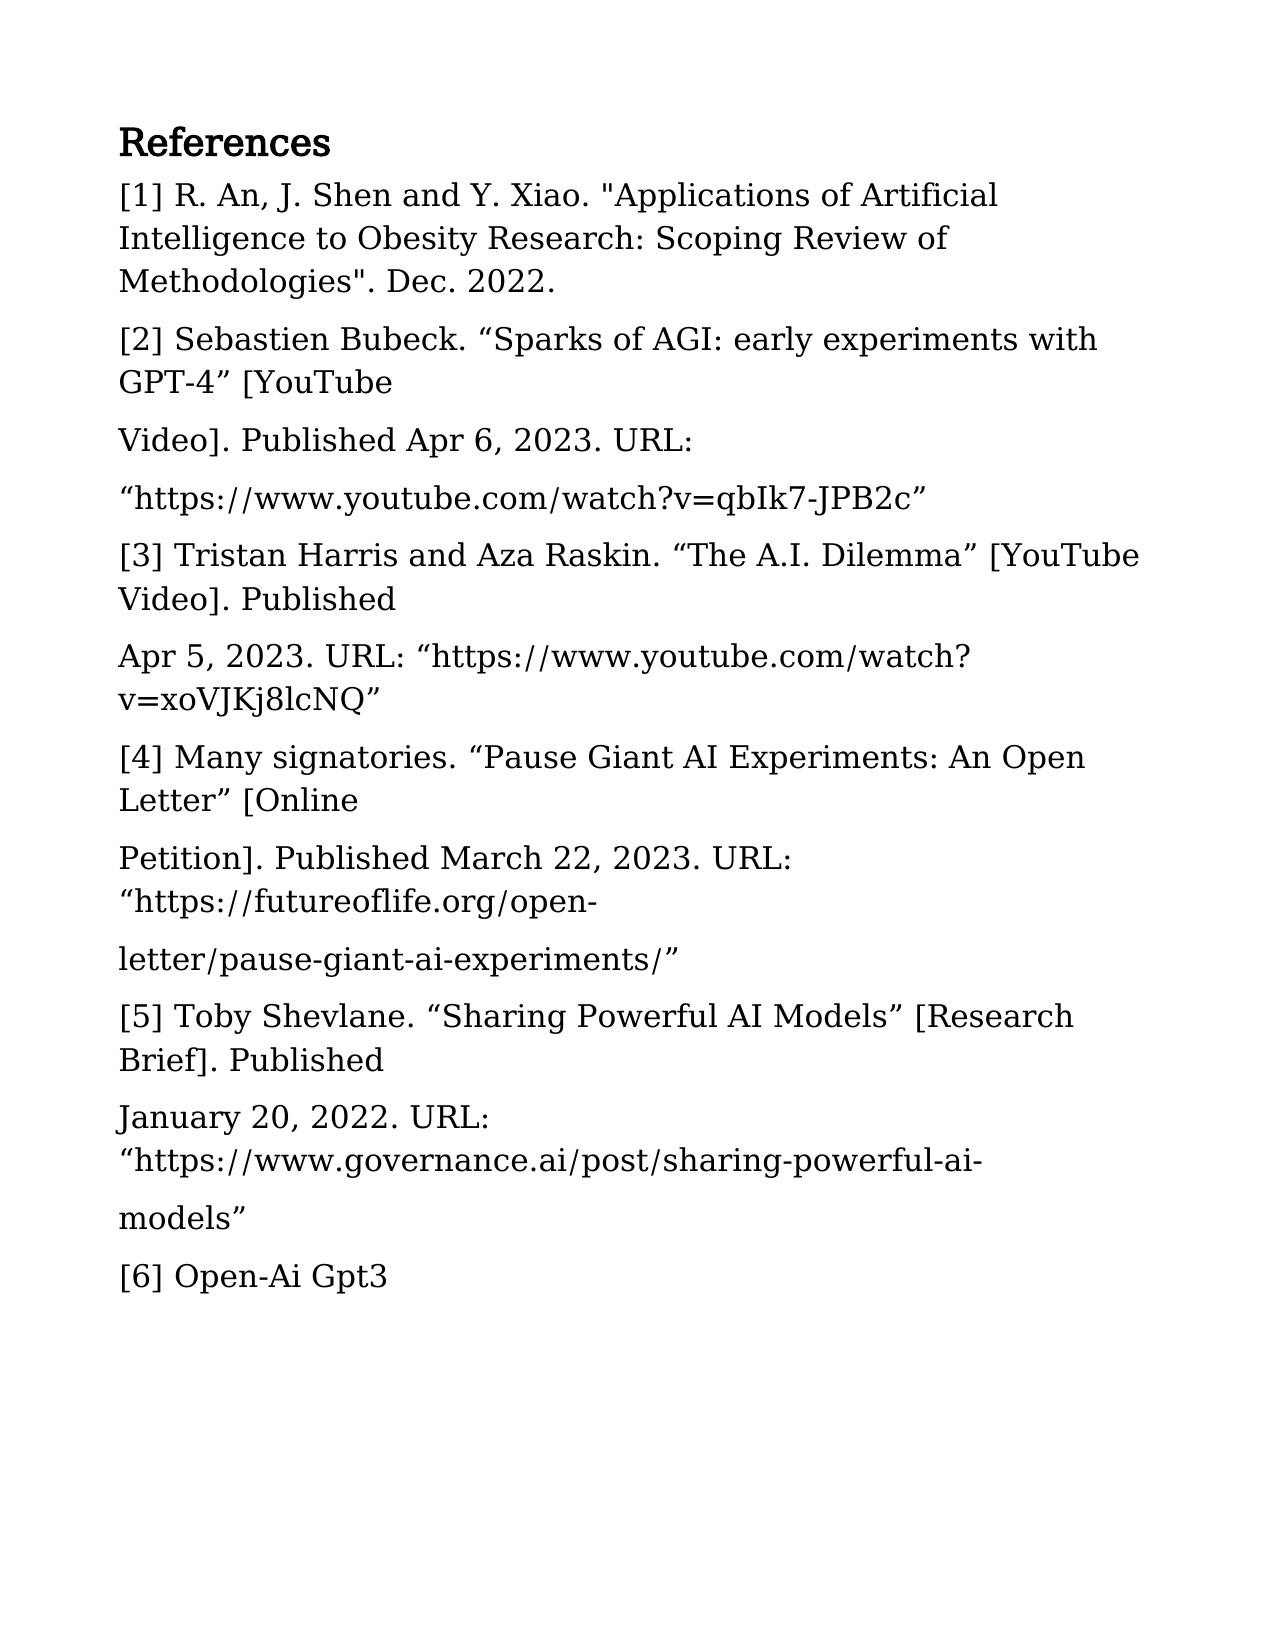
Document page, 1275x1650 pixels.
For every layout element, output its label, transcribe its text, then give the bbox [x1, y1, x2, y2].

text [1] R. An, J. Shen and Y. Xiao. "Applications of Artificial Intelligence to Obesity Research: Scoping Review of Methodologies". Dec. 2022. [118, 176, 1157, 299]
text models” [118, 1198, 1157, 1236]
text Video]. Published Apr 6, 2023. URL: [118, 420, 1157, 458]
text January 20, 2022. URL: “https://www.governance.ai/post/sharing-powerful-ai- [118, 1098, 1157, 1178]
text Petition]. Published March 22, 2023. URL: “https://futureoflife.org/open- [118, 838, 1157, 919]
text [5] Toby Shevlane. “Sharing Powerful AI Models” [Research Brief]. Published [118, 997, 1157, 1077]
text [2] Sebastien Bubeck. “Sparks of AGI: early experiments with GPT-4” [YouTube [118, 319, 1157, 400]
text [4] Many signatories. “Pause Giant AI Experiments: An Open Letter” [Online [118, 737, 1157, 818]
subtitle References [118, 118, 1157, 163]
text [6] Open-Ai Gpt3 [118, 1256, 1157, 1294]
text letter/pause-giant-ai-experiments/” [118, 939, 1157, 977]
text Apr 5, 2023. URL: “https://www.youtube.com/watch?v=xoVJKj8lcNQ” [118, 637, 1157, 717]
text “https://www.youtube.com/watch?v=qbIk7-JPB2c” [118, 478, 1157, 516]
text [3] Tristan Harris and Aza Raskin. “The A.I. Dilemma” [YouTube Video]. Published [118, 536, 1157, 616]
